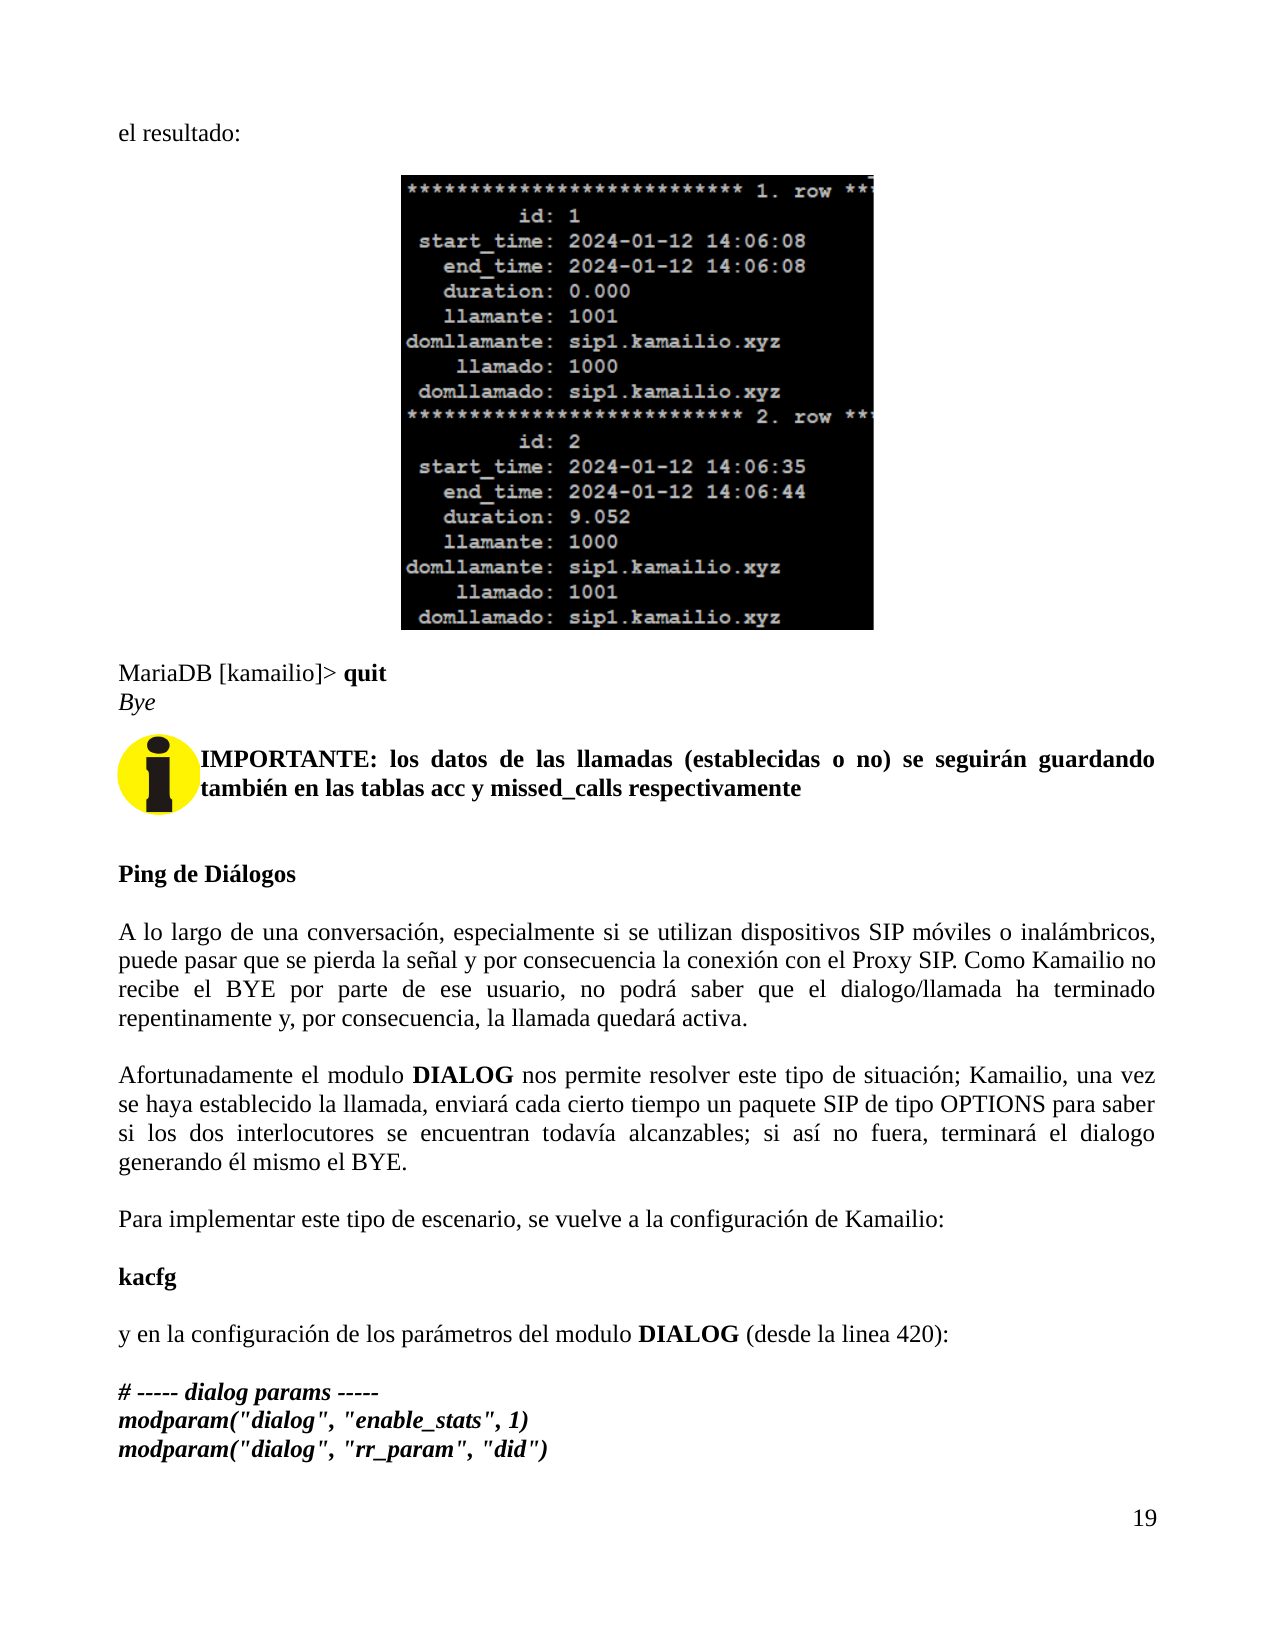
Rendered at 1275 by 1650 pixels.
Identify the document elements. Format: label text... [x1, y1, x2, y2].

text modparam("dialog", "rr_param", "did") [118, 1434, 1157, 1463]
text Bye [118, 687, 1157, 716]
text modparam("dialog", "enable_stats", 1) [118, 1406, 1157, 1434]
text kacfg [118, 1262, 1157, 1291]
picture [401, 175, 874, 630]
text IMPORTANTE: los datos de las llamadas (establecidas o no) se seguirán guardando también en las tablas acc y missed_calls respectivamente [200, 744, 1157, 802]
text y en la configuración de los parámetros del modulo DIALOG (desde la linea 420): [118, 1319, 1157, 1348]
text el resultado: [118, 118, 1157, 147]
text Afortunadamente el modulo DIALOG nos permite resolver este tipo de situación; Kamailio, una vez se haya establecido la llamada, enviará cada cierto tiempo un paquete SIP de tipo OPTIONS para saber si los dos interlocutores se encuentran todavía alcanzables; si así no fuera, terminará el dialogo generando él mismo el BYE. [118, 1061, 1157, 1176]
picture [117, 734, 200, 815]
text MariaDB [kamailio]> quit [118, 658, 1157, 687]
text # ----- dialog params ----- [118, 1377, 1157, 1406]
text Ping de Diálogos [118, 859, 1157, 888]
text Para implementar este tipo de escenario, se vuelve a la configuración de Kamailio: [118, 1204, 1157, 1233]
text A lo largo de una conversación, especialmente si se utilizan dispositivos SIP móviles o inalámbricos, puede pasar que se pierda la señal y por consecuencia la conexión con el Proxy SIP. Como Kamailio no recibe el BYE por parte de ese usuario, no podrá saber que el dialogo/llamada ha terminado repentinamente y, por consecuencia, la llamada quedará activa. [118, 917, 1157, 1032]
